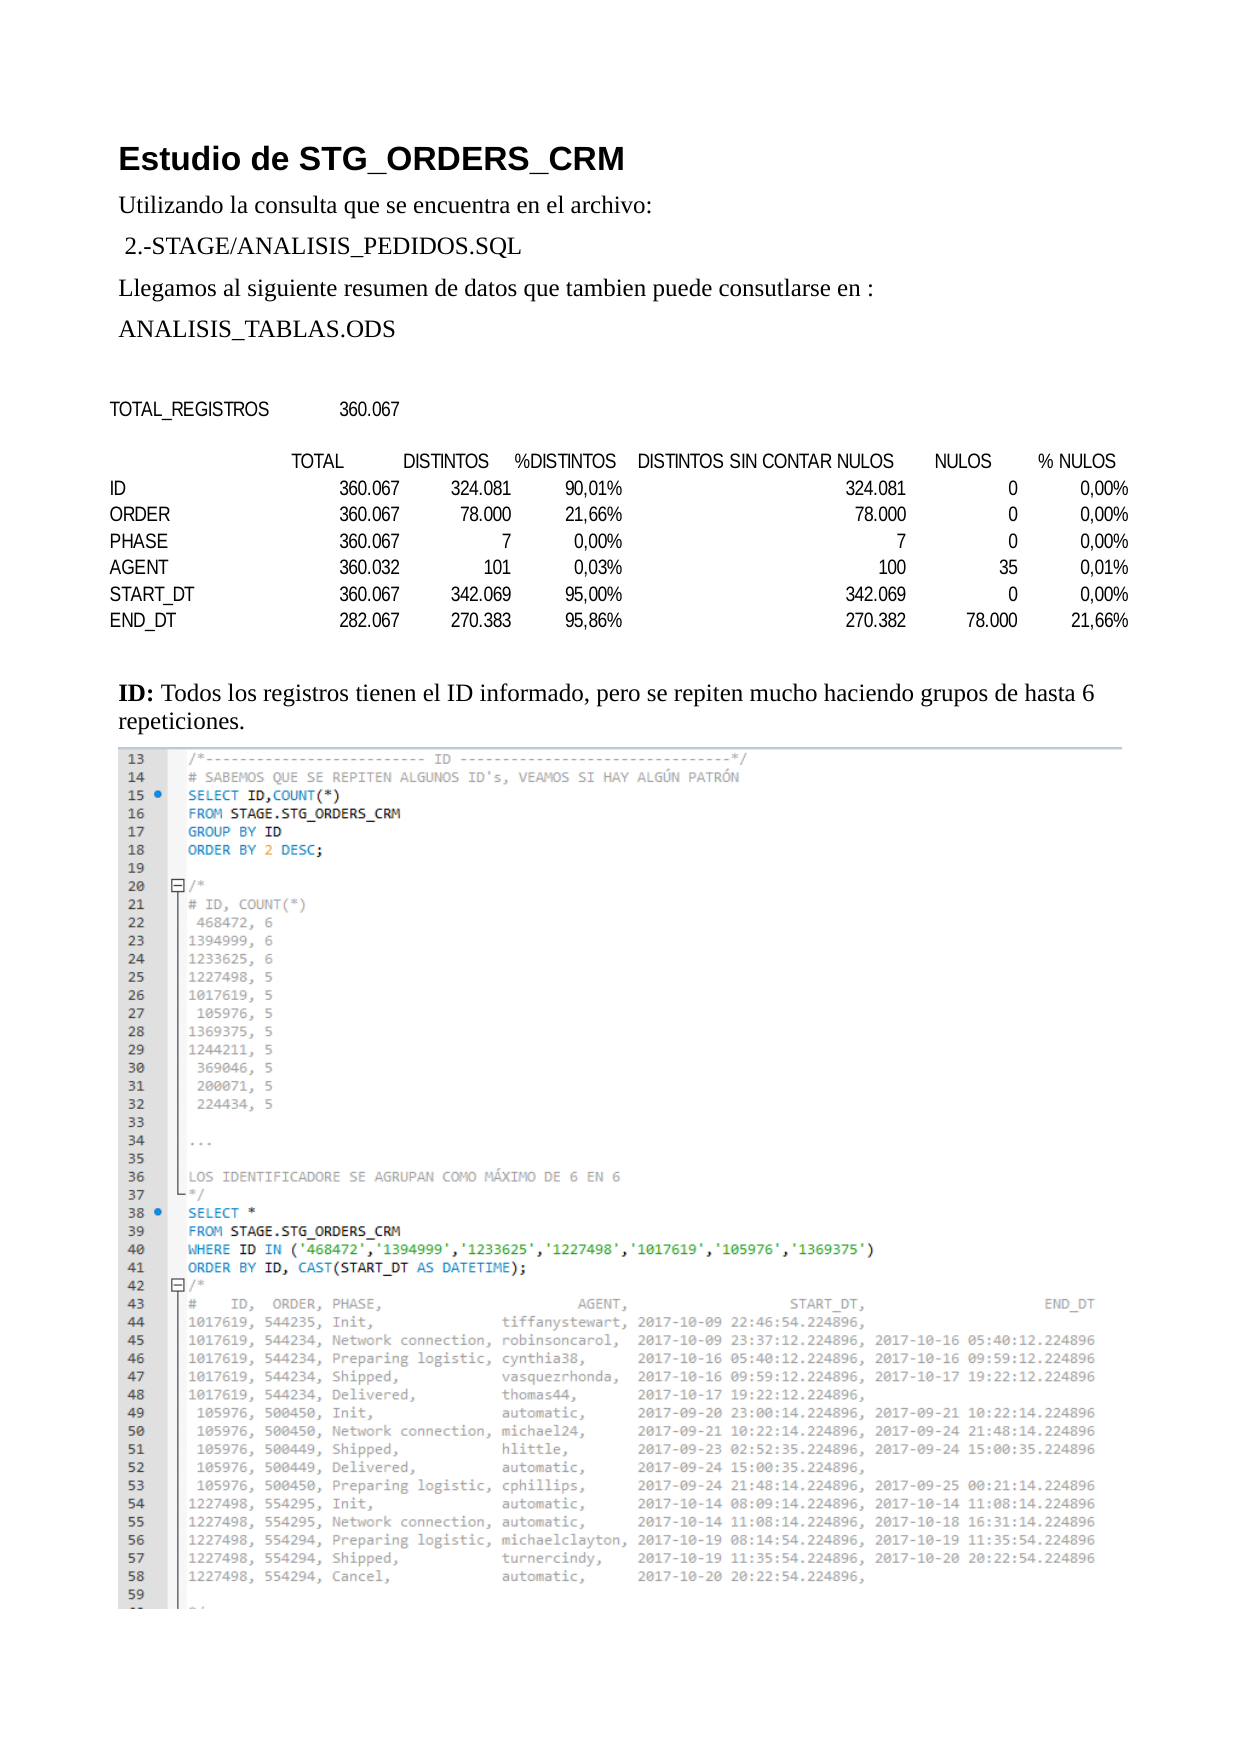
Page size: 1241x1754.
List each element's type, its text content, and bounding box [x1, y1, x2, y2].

text ID: Todos los registros tienen el ID informado, pero se repiten mucho haciendo grupos de hasta 6 repeticiones. [118, 678, 1122, 735]
subtitle Estudio de STG_ORDERS_CRM [118, 139, 1122, 178]
text Utilizando la consulta que se encuentra en el archivo: [118, 190, 1122, 219]
text Llegamos al siguiente resumen de datos que tambien puede consutlarse en : [118, 273, 1122, 301]
text 2.-STAGE/ANALISIS_PEDIDOS.SQL [118, 231, 1122, 260]
picture [118, 747, 1123, 1609]
text ANALISIS_TABLAS.ODS [118, 314, 1122, 343]
